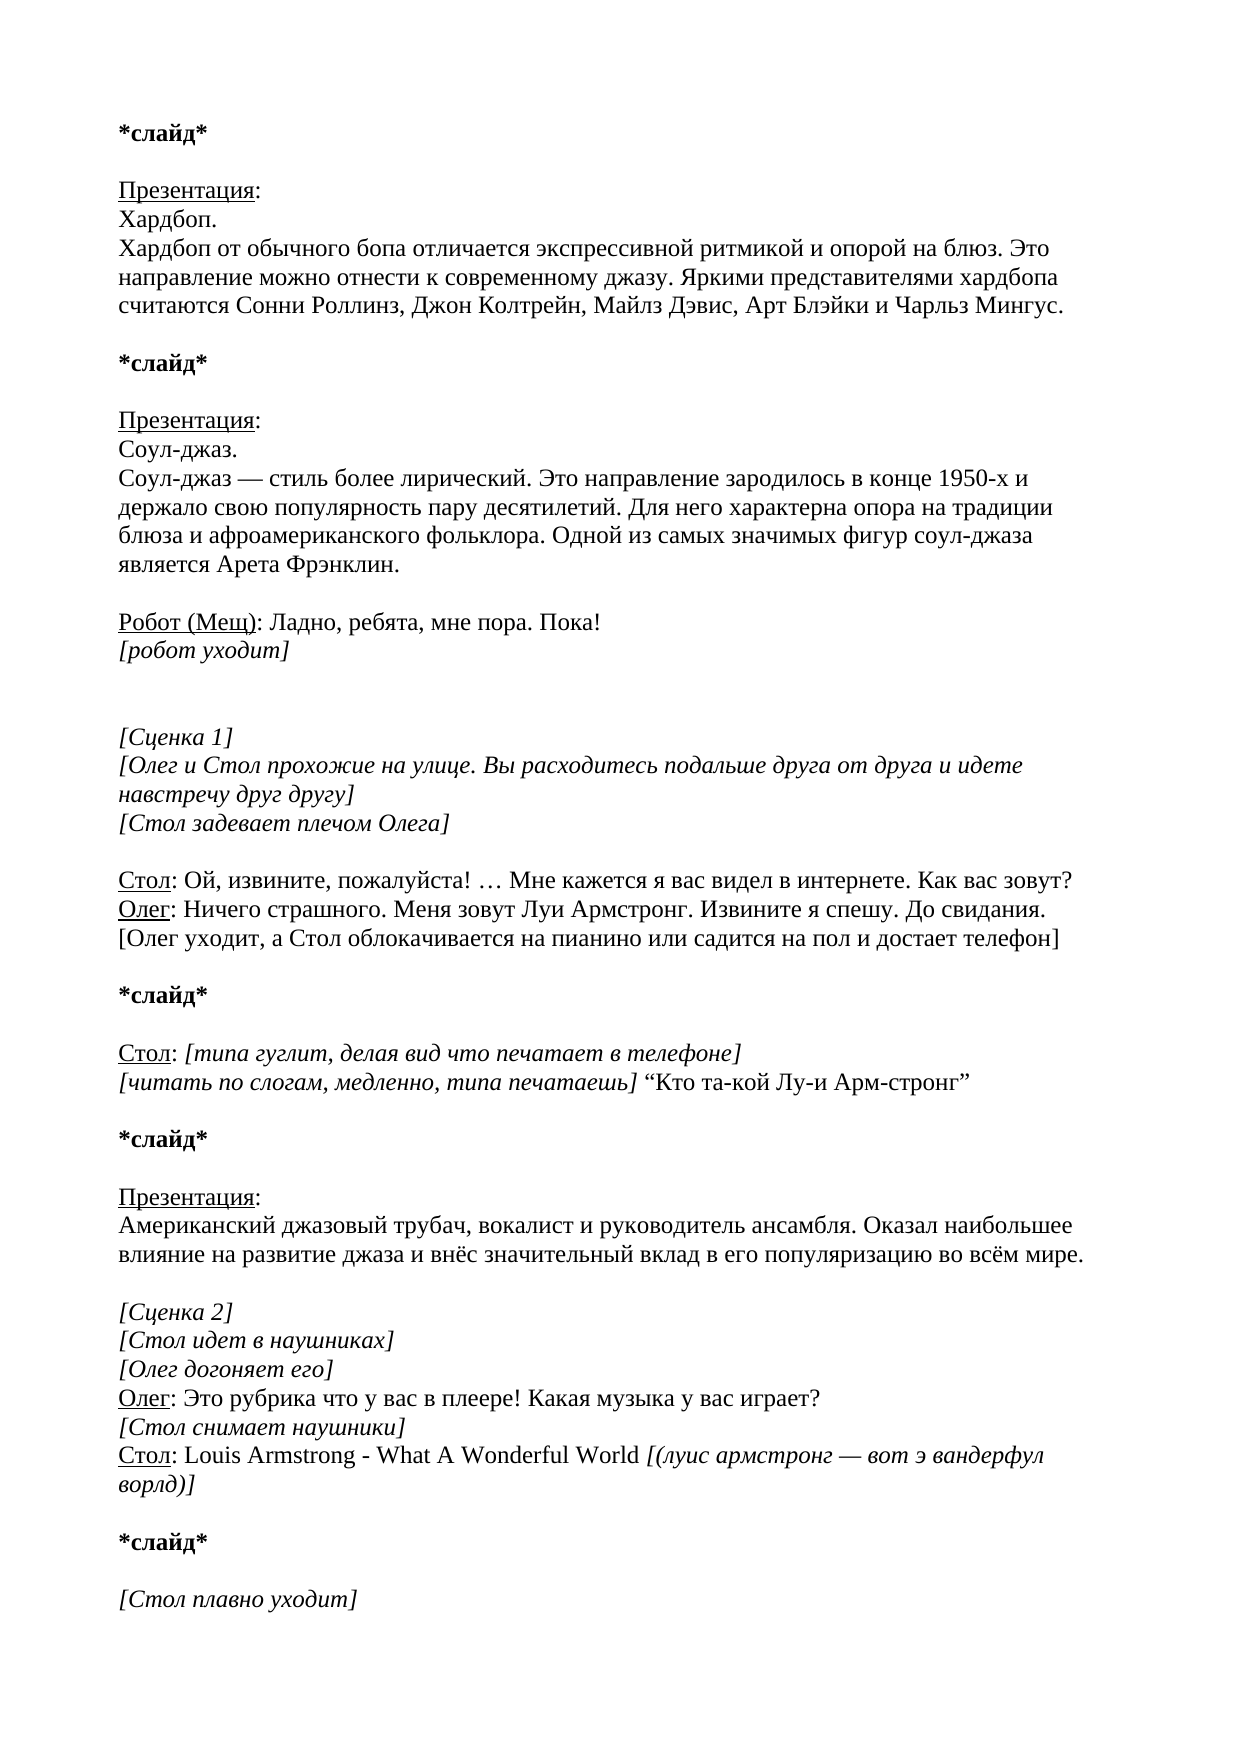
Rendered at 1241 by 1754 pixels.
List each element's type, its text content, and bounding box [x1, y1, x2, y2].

text [Сценка 2] [118, 1297, 1122, 1326]
text Презентация: [118, 406, 1122, 434]
text *слайд* [118, 1124, 1122, 1153]
text Стол: Louis Armstrong - What A Wonderful World [(луис армстронг — вот э вандерфул ворлд)] [118, 1441, 1122, 1498]
text [Олег уходит, а Стол облокачивается на пианино или садится на пол и достает телефон] [118, 923, 1122, 952]
text Олег: Это рубрика что у вас в плеере! Какая музыка у вас играет? [118, 1383, 1122, 1412]
text Соул-джаз — стиль более лирический. Это направление зародилось в конце 1950-х и держало свою популярность пару десятилетий. Для него характерна опора на традиции блюза и афроамериканского фольклора. Одной из самых значимых фигур соул-джаза является Арета Фрэнклин. [118, 463, 1122, 578]
text *слайд* [118, 981, 1122, 1009]
text Олег: Ничего страшного. Меня зовут Луи Армстронг. Извините я спешу. До свидания. [118, 894, 1122, 923]
text [Стол задевает плечом Олега] [118, 808, 1122, 837]
text Стол: Ой, извините, пожалуйста! … Мне кажется я вас видел в интернете. Как вас зовут? [118, 866, 1122, 894]
text Соул-джаз. [118, 434, 1122, 463]
text *слайд* [118, 1527, 1122, 1556]
text Хардбоп от обычного бопа отличается экспрессивной ритмикой и опорой на блюз. Это направление можно отнести к современному джазу. Яркими представителями хардбопа считаются Сонни Роллинз, Джон Колтрейн, Майлз Дэвис, Арт Блэйки и Чарльз Мингус. [118, 233, 1122, 319]
text Хардбоп. [118, 204, 1122, 233]
text [читать по слогам, медленно, типа печатаешь] “Кто та-кой Лу-и Арм-стронг” [118, 1067, 1122, 1096]
text Презентация: [118, 1182, 1122, 1211]
text [робот уходит] [118, 636, 1122, 664]
text Стол: [типа гуглит, делая вид что печатает в телефоне] [118, 1038, 1122, 1067]
text *слайд* [118, 118, 1122, 147]
text Американский джазовый трубач, вокалист и руководитель ансамбля. Оказал наибольшее влияние на развитие джаза и внёс значительный вклад в его популяризацию во всём мире. [118, 1211, 1122, 1268]
text Робот (Мещ): Ладно, ребята, мне пора. Пока! [118, 607, 1122, 636]
text [Сценка 1] [118, 722, 1122, 751]
text [Стол плавно уходит] [118, 1584, 1122, 1613]
text *слайд* [118, 348, 1122, 377]
text [Стол идет в наушниках] [118, 1326, 1122, 1354]
text [Олег догоняет его] [118, 1354, 1122, 1383]
text Презентация: [118, 176, 1122, 204]
text [Стол снимает наушники] [118, 1412, 1122, 1441]
text [Олег и Стол прохожие на улице. Вы расходитесь подальше друга от друга и идете навстречу друг другу] [118, 751, 1122, 808]
